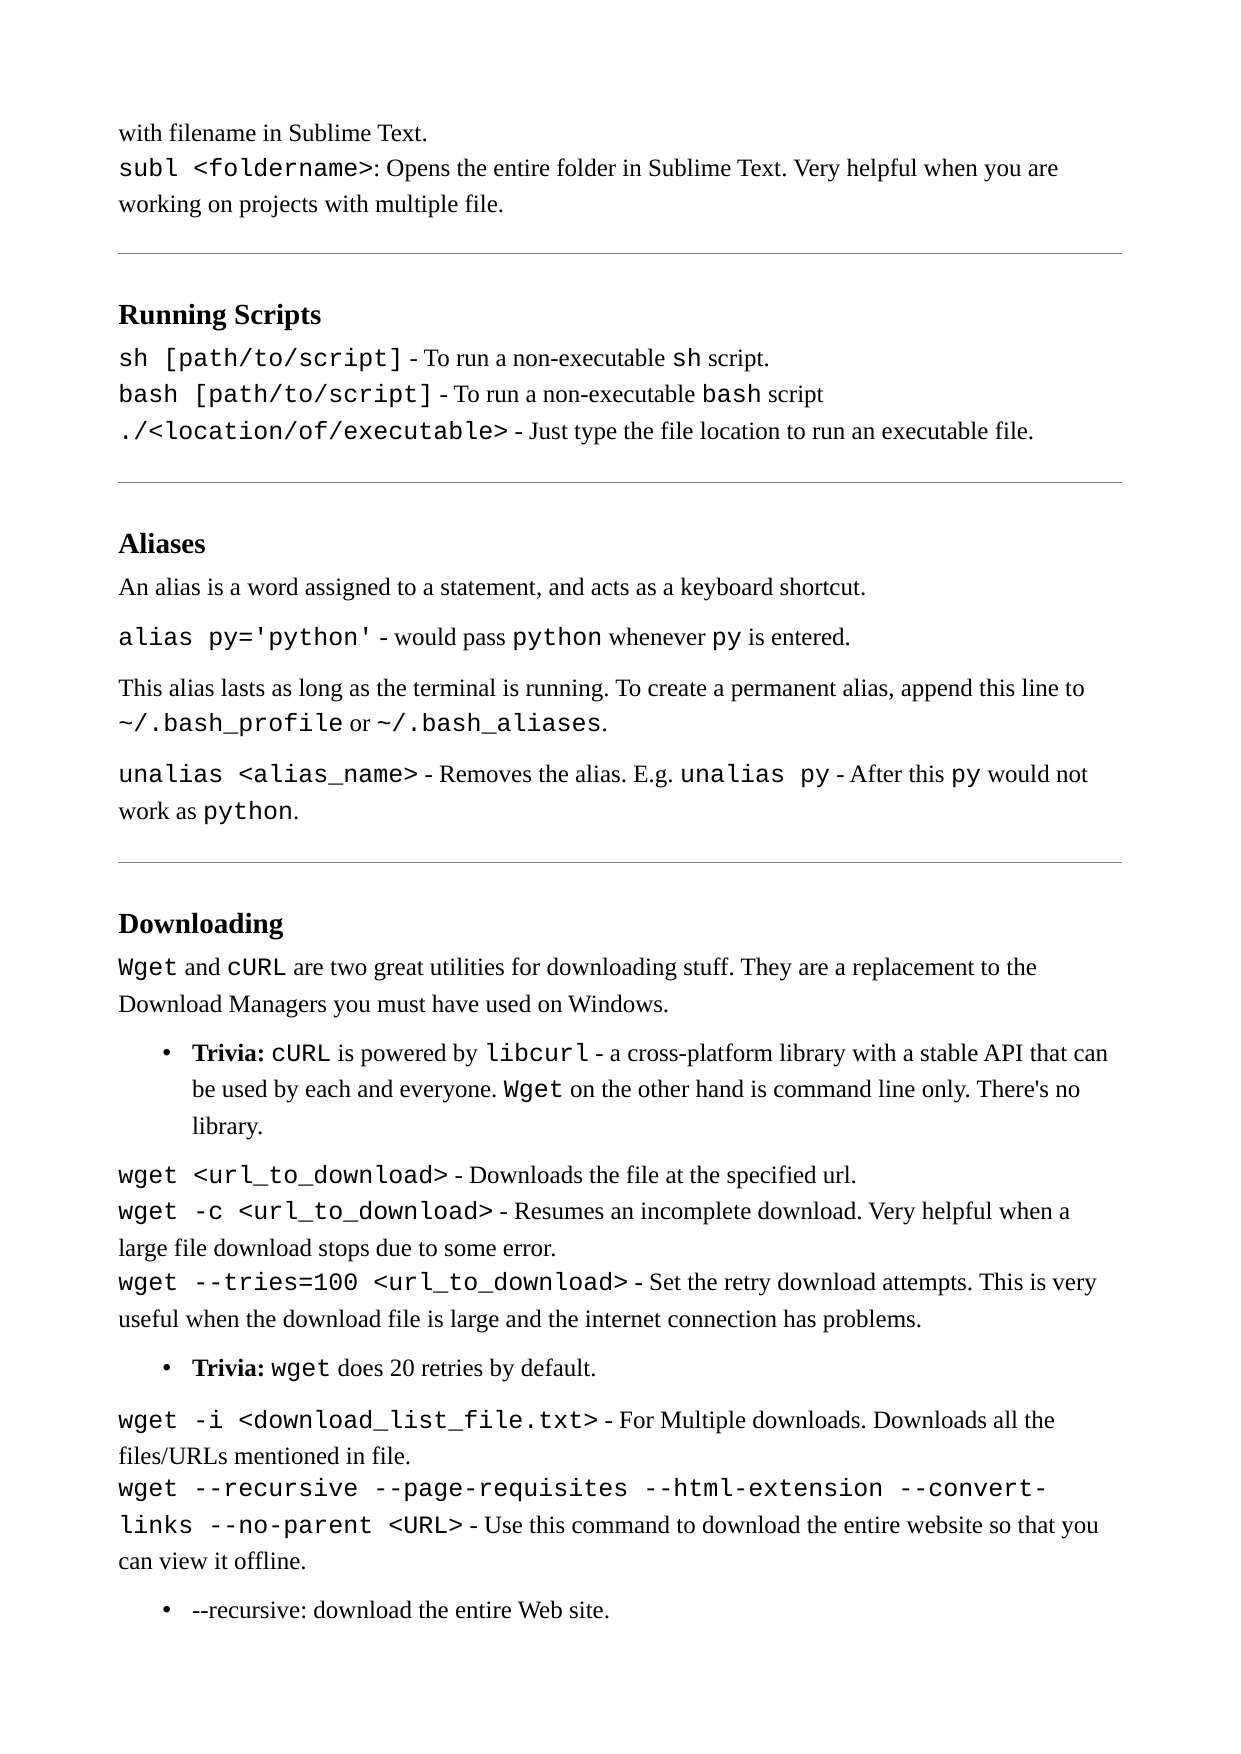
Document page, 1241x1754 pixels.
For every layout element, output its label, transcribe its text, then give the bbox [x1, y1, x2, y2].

text An alias is a word assigned to a statement, and acts as a keyboard shortcut. [118, 572, 1122, 601]
text Wget and cURL are two great utilities for downloading stuff. They are a replacement to the Download Managers you must have used on Windows. [118, 952, 1122, 1017]
list --recursive: download the entire Web site. [162, 1595, 1122, 1624]
subtitle Aliases [118, 526, 1122, 560]
text wget <url_to_download> - Downloads the file at the specified url. wget -c <url_to_download> - Resumes an incomplete download. Very helpful when a large file download stops due to some error. wget --tries=100 <url_to_download> - Set the retry download attempts. This is very useful when the download file is large and the internet connection has problems. [118, 1160, 1122, 1333]
text with filename in Sublime Text. subl <foldername>: Opens the entire folder in Sublime Text. Very helpful when you are working on projects with multiple file. [118, 118, 1122, 218]
list Trivia: cURL is powered by libcurl - a cross-platform library with a stable API that can be used by each and everyone. Wget on the other hand is command line only. There's no library. [162, 1038, 1122, 1139]
list Trivia: wget does 20 retries by default. [162, 1353, 1122, 1384]
text unalias <alias_name> - Removes the alias. E.g. unalias py - After this py would not work as python. [118, 759, 1122, 827]
text sh [path/to/script] - To run a non-executable sh script. bash [path/to/script] - To run a non-executable bash script ./<location/of/executable> - Just type the file location to run an executable file. [118, 343, 1122, 447]
text This alias lasts as long as the terminal is running. To create a permanent alias, append this line to ~/.bash_profile or ~/.bash_aliases. [118, 673, 1122, 738]
subtitle Downloading [118, 906, 1122, 939]
text alias py='python' - would pass python whenever py is entered. [118, 622, 1122, 652]
subtitle Running Scripts [118, 297, 1122, 331]
text wget -i <download_list_file.txt> - For Multiple downloads. Downloads all the files/URLs mentioned in file. wget --recursive --page-requisites --html-extension --convert-links --no-parent <URL> - Use this command to download the entire website so that you can view it offline. [118, 1405, 1122, 1575]
